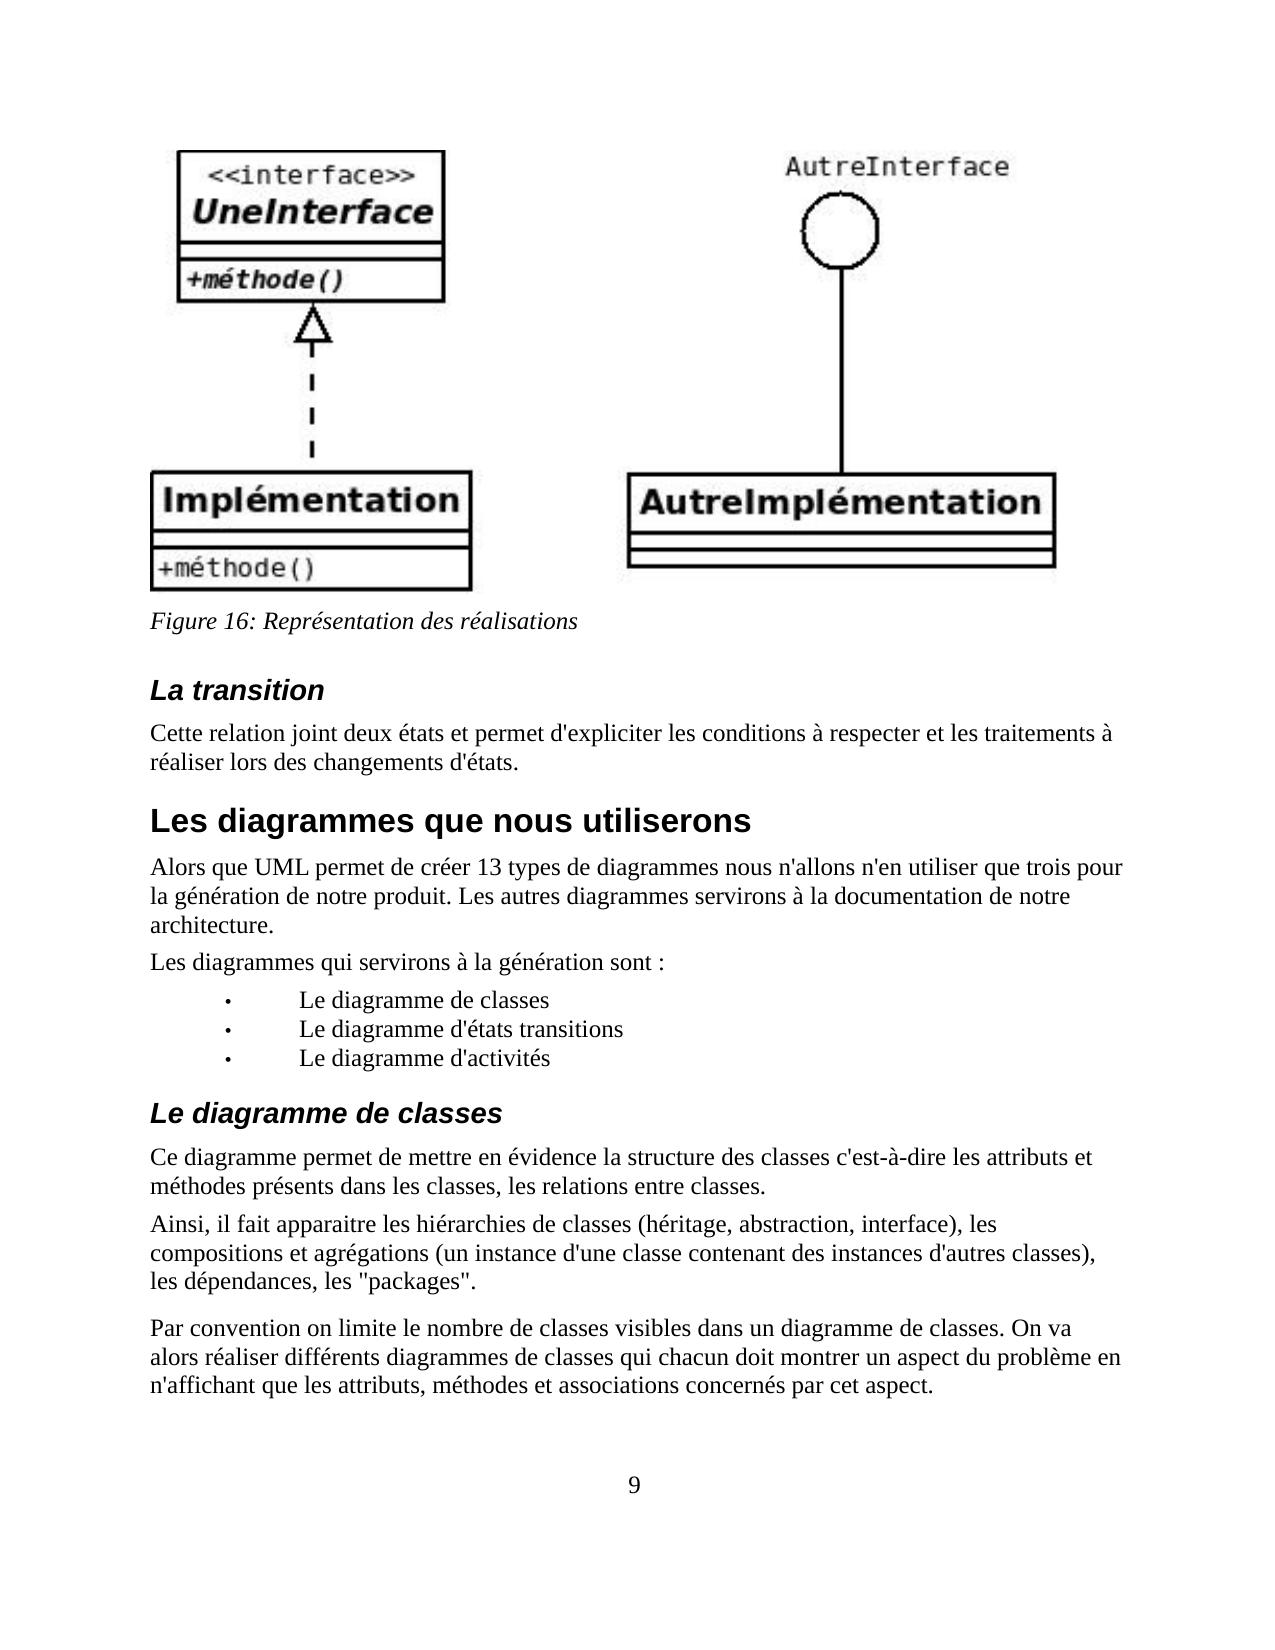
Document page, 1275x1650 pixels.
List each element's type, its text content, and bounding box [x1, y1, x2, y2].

text Ce diagramme permet de mettre en évidence la structure des classes c'est-à-dire les attributs et méthodes présents dans les classes, les relations entre classes. [150, 1142, 1125, 1200]
text Ainsi, il fait apparaitre les hiérarchies de classes (héritage, abstraction, interface), les compositions et agrégations (un instance d'une classe contenant des instances d'autres classes), les dépendances, les "packages". [150, 1209, 1125, 1295]
list Le diagramme d'activités [225, 1043, 1125, 1071]
text Figure 16: Représentation des réalisations [150, 606, 1125, 635]
picture [150, 150, 1059, 594]
text Par convention on limite le nombre de classes visibles dans un diagramme de classes. On va alors réaliser différents diagrammes de classes qui chacun doit montrer un aspect du problème en n'affichant que les attributs, méthodes et associations concernés par cet aspect. [150, 1313, 1125, 1399]
subtitle Le diagramme de classes [150, 1096, 1125, 1130]
list Le diagramme de classes [225, 985, 1125, 1014]
text Alors que UML permet de créer 13 types de diagrammes nous n'allons n'en utiliser que trois pour la génération de notre produit. Les autres diagrammes servirons à la documentation de notre architecture. [150, 852, 1125, 938]
subtitle La transition [150, 672, 1125, 706]
text Les diagrammes qui servirons à la génération sont : [150, 947, 1125, 976]
text Cette relation joint deux états et permet d'expliciter les conditions à respecter et les traitements à réaliser lors des changements d'états. [150, 718, 1125, 776]
list Le diagramme d'états transitions [225, 1014, 1125, 1043]
subtitle Les diagrammes que nous utiliserons [150, 801, 1125, 840]
